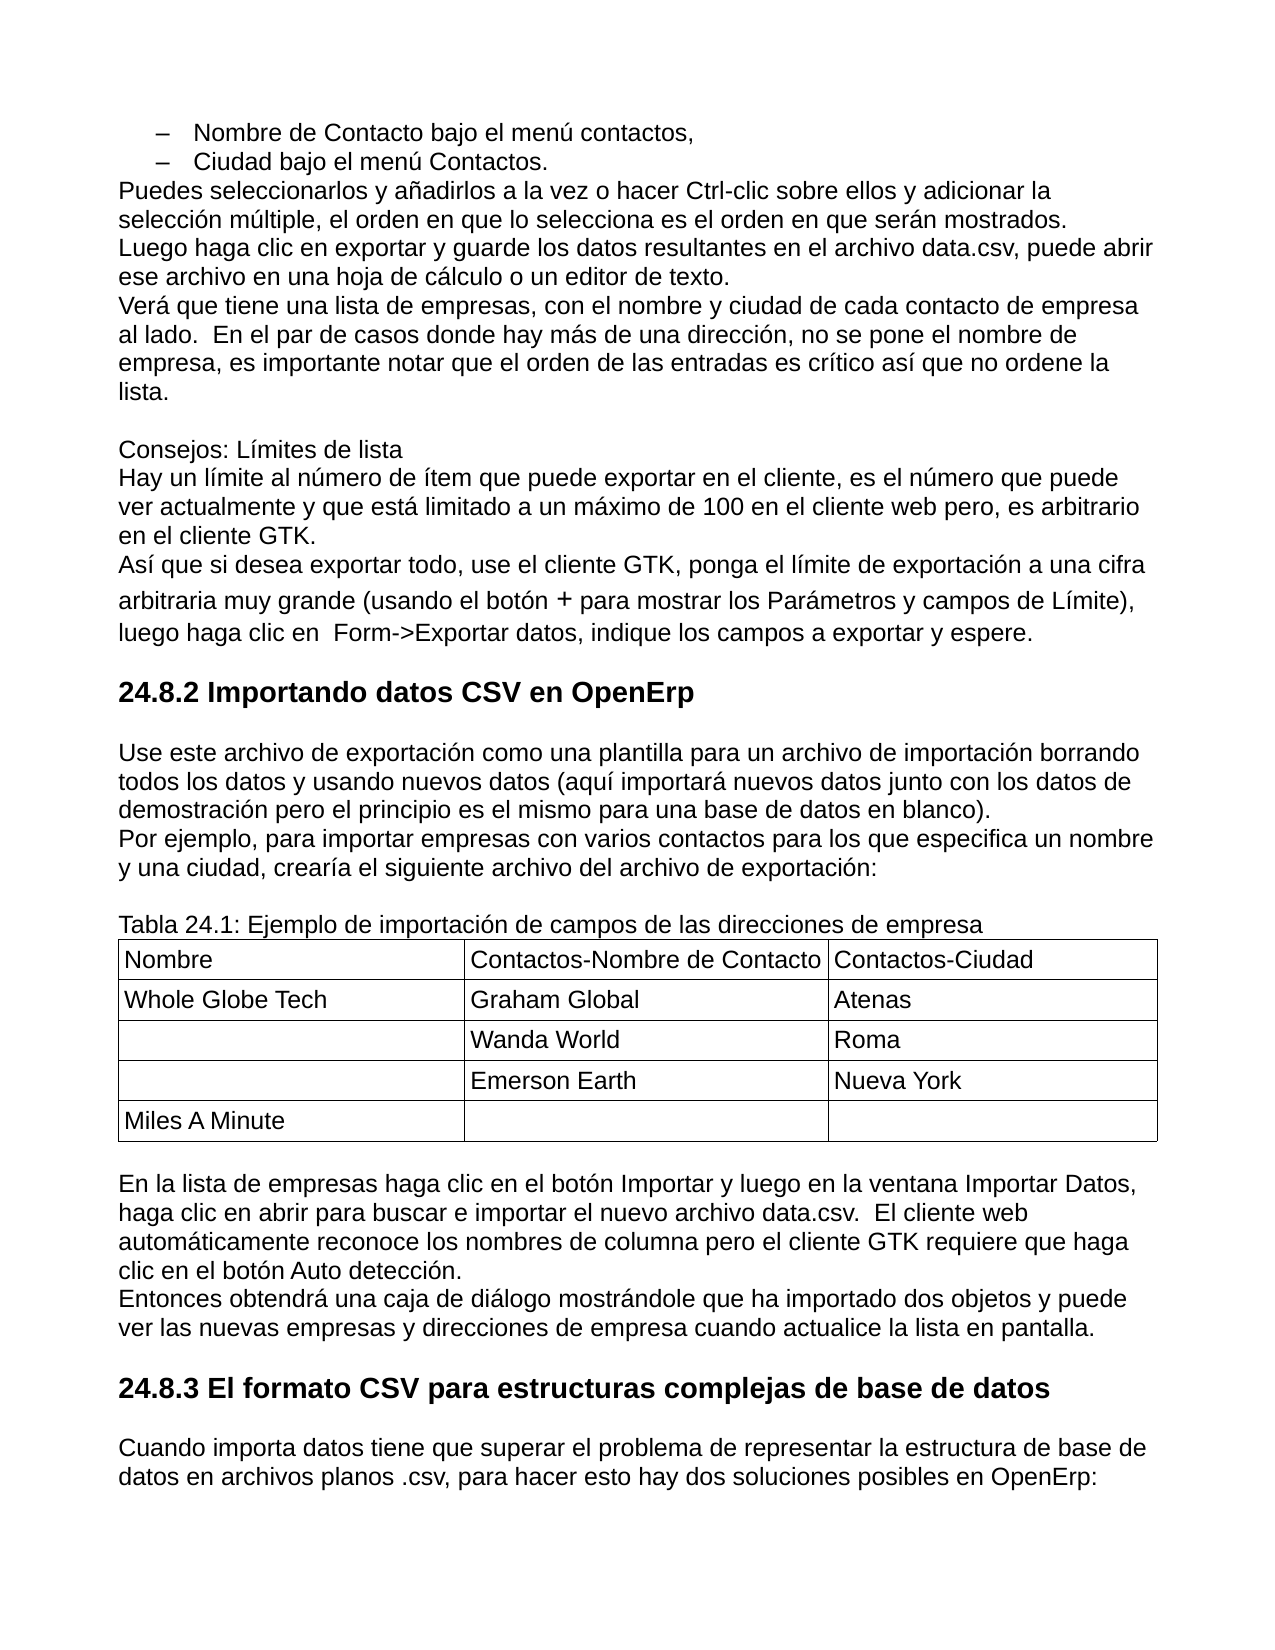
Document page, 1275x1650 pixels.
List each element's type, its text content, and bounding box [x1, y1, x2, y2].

table_cell Graham Global [465, 980, 828, 1020]
list Ciudad bajo el menú Contactos. [156, 147, 1157, 176]
list Nombre de Contacto bajo el menú contactos, [156, 118, 1157, 147]
table_cell Wanda World [465, 1021, 828, 1060]
text Por ejemplo, para importar empresas con varios contactos para los que especifica un nombre y una ciudad, crearía el siguiente archivo del archivo de exportación: [118, 824, 1157, 882]
text Cuando importa datos tiene que superar el problema de representar la estructura de base de datos en archivos planos .csv, para hacer esto hay dos soluciones posibles en OpenErp: [118, 1433, 1157, 1491]
text En la lista de empresas haga clic en el botón Importar y luego en la ventana Importar Datos, haga clic en abrir para buscar e importar el nuevo archivo data.csv. El cliente web automáticamente reconoce los nombres de columna pero el cliente GTK requiere que haga clic en el botón Auto detección. [118, 1169, 1157, 1284]
text 24.8.2 Importando datos CSV en OpenErp [118, 676, 1157, 709]
text Hay un límite al número de ítem que puede exportar en el cliente, es el número que puede ver actualmente y que está limitado a un máximo de 100 en el cliente web pero, es arbitrario en el cliente GTK. [118, 463, 1157, 549]
table_cell Roma [829, 1021, 1157, 1060]
text Use este archivo de exportación como una plantilla para un archivo de importación borrando todos los datos y usando nuevos datos (aquí importará nuevos datos junto con los datos de demostración pero el principio es el mismo para una base de datos en blanco). [118, 738, 1157, 824]
text Luego haga clic en exportar y guarde los datos resultantes en el archivo data.csv, puede abrir ese archivo en una hoja de cálculo o un editor de texto. [118, 233, 1157, 291]
table_header Nombre [119, 940, 464, 979]
text Puedes seleccionarlos y añadirlos a la vez o hacer Ctrl-clic sobre ellos y adicionar la selección múltiple, el orden en que lo selecciona es el orden en que serán mostrados. [118, 176, 1157, 233]
table_cell Atenas [829, 980, 1157, 1020]
table_header Contactos-Ciudad [829, 940, 1157, 979]
table_cell Whole Globe Tech [119, 980, 464, 1020]
table_cell Miles A Minute [119, 1101, 464, 1141]
table_cell [119, 1021, 464, 1060]
table_cell [465, 1101, 828, 1141]
table_cell Emerson Earth [465, 1061, 828, 1100]
table_header Contactos-Nombre de Contacto [465, 940, 828, 979]
table_cell [829, 1101, 1157, 1141]
table_cell [119, 1061, 464, 1100]
text Verá que tiene una lista de empresas, con el nombre y ciudad de cada contacto de empresa al lado. En el par de casos donde hay más de una dirección, no se pone el nombre de empresa, es importante notar que el orden de las entradas es crítico así que no ordene la lista. [118, 291, 1157, 406]
text Así que si desea exportar todo, use el cliente GTK, ponga el límite de exportación a una cifra arbitraria muy grande (usando el botón + para mostrar los Parámetros y campos de Límite), luego haga clic en Form->Exportar datos, indique los campos a exportar y espere. [118, 549, 1157, 647]
table_cell Nueva York [829, 1061, 1157, 1100]
text Tabla 24.1: Ejemplo de importación de campos de las direcciones de empresa [118, 910, 1157, 939]
text 24.8.3 El formato CSV para estructuras complejas de base de datos [118, 1371, 1157, 1404]
text Entonces obtendrá una caja de diálogo mostrándole que ha importado dos objetos y puede ver las nuevas empresas y direcciones de empresa cuando actualice la lista en pantalla. [118, 1284, 1157, 1342]
text Consejos: Límites de lista [118, 434, 1157, 463]
